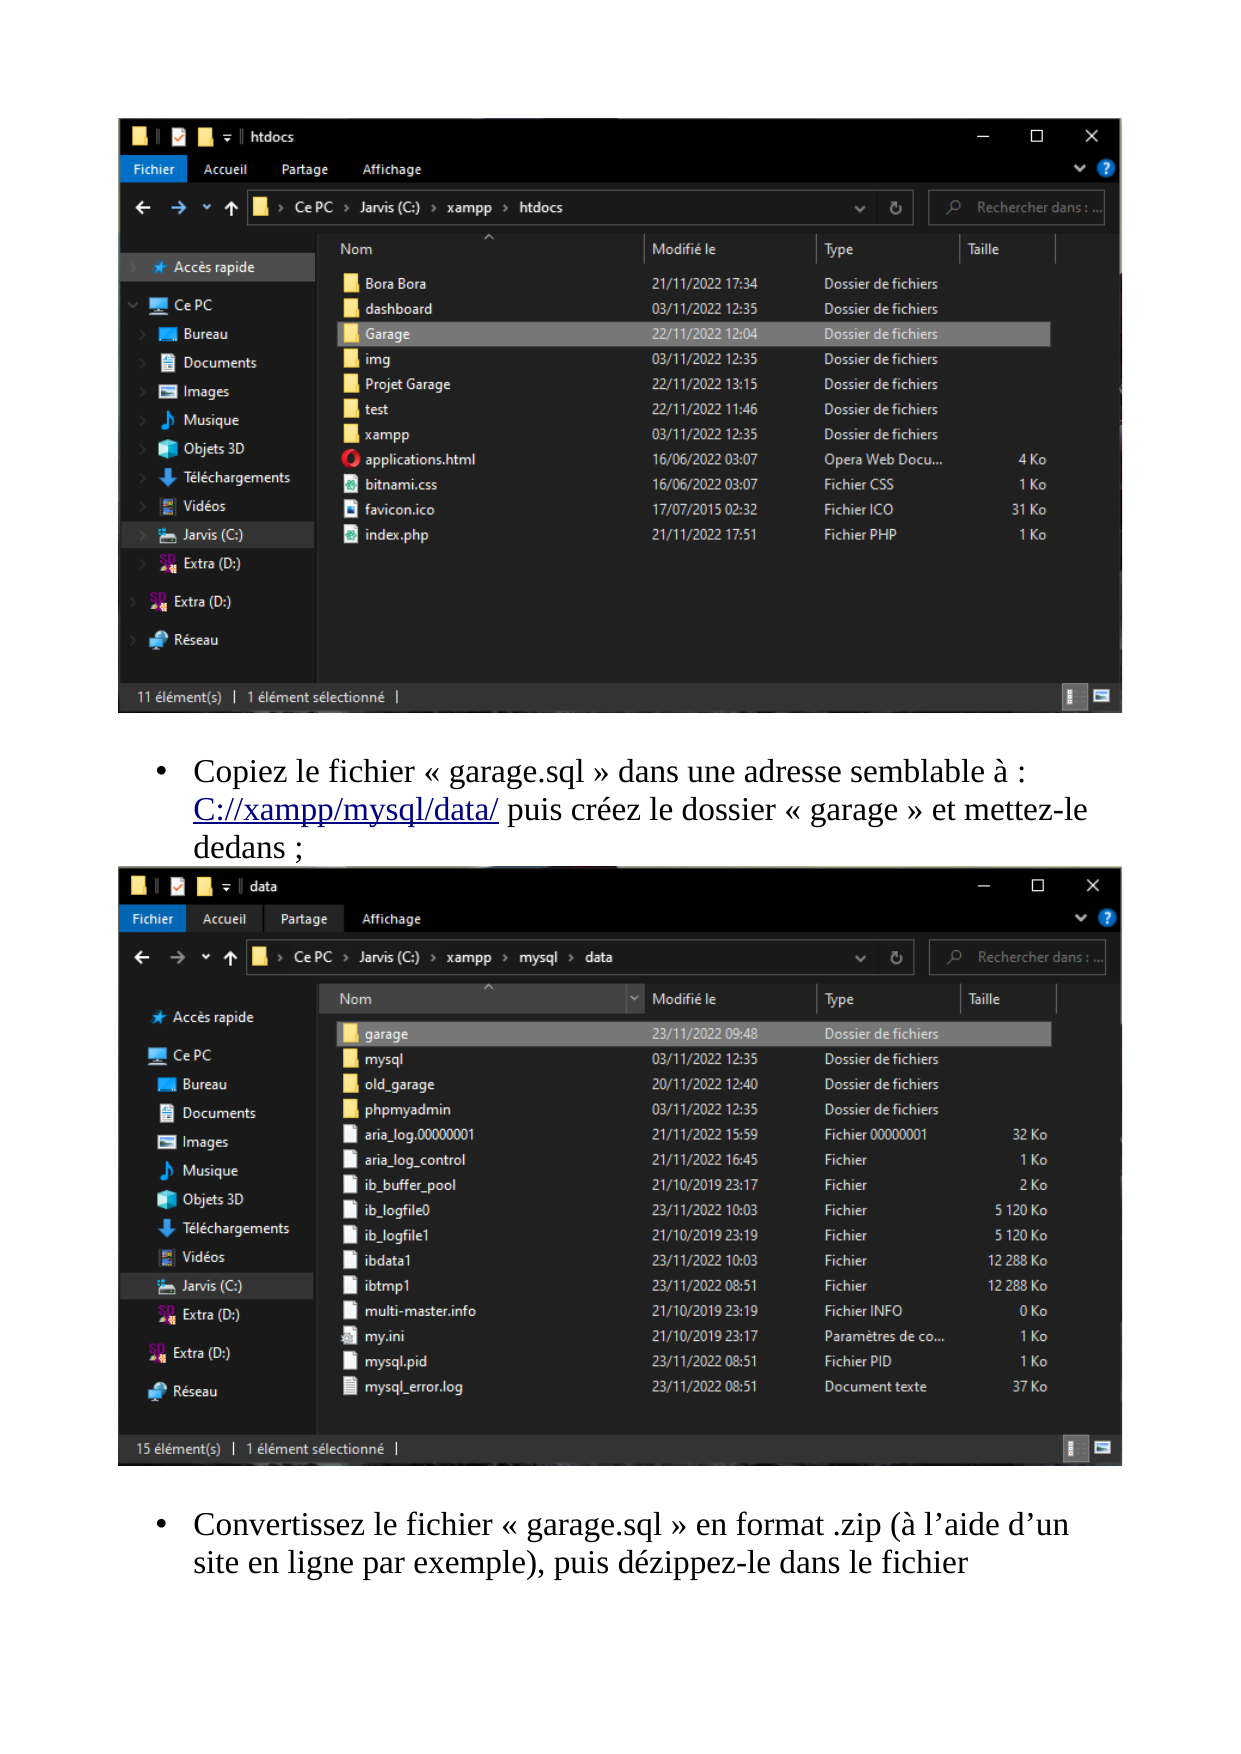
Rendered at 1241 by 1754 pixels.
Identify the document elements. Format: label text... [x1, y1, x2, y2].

picture [118, 866, 1123, 1466]
list Convertissez le fichier « garage.sql » en format .zip (à l’aide d’un site en ligne par exemple), puis dézippez-le dans le fichier [156, 1504, 1122, 1580]
list Copiez le fichier « garage.sql » dans une adresse semblable à : C://xampp/mysql/data/ puis créez le dossier « garage » et mettez-le dedans ; [156, 751, 1122, 866]
picture [118, 118, 1123, 713]
